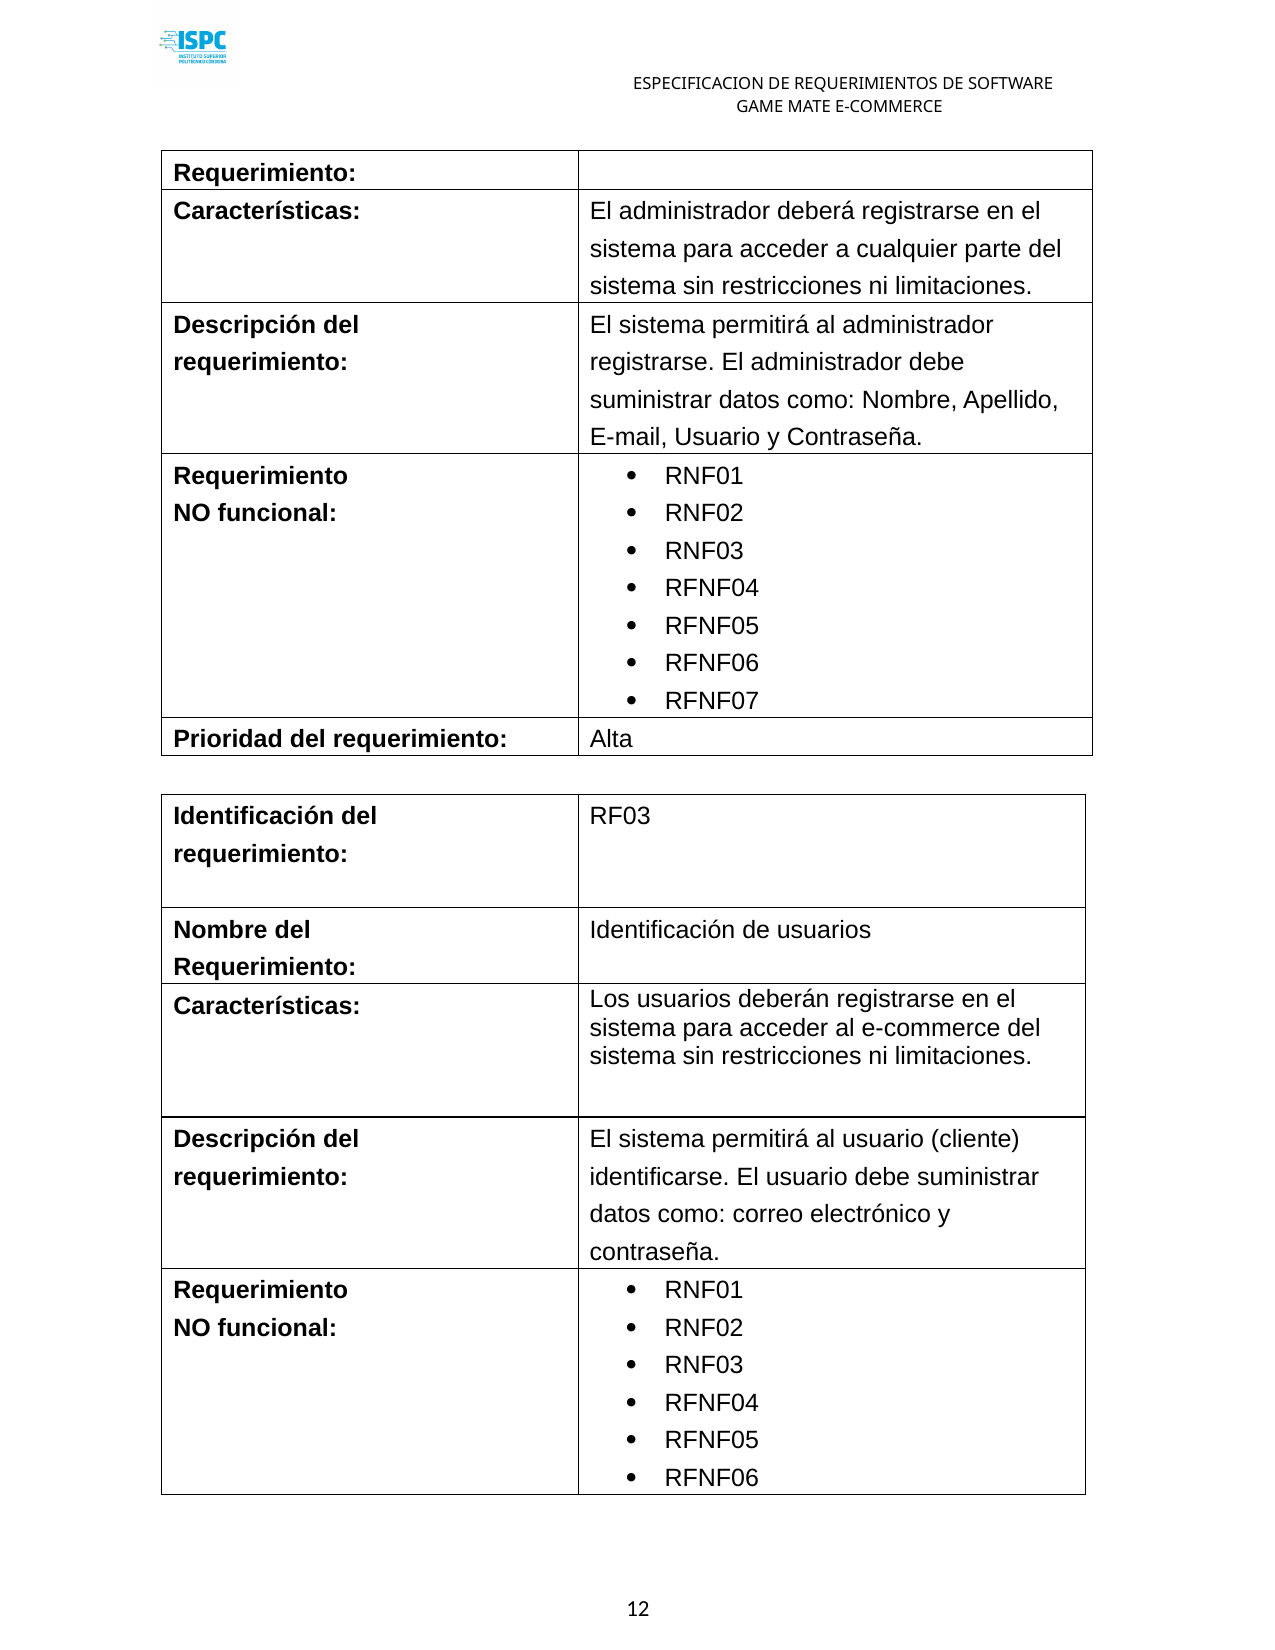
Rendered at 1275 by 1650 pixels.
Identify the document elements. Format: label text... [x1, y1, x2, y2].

table_cell RNF01 RNF02 RNF03 RFNF04 RFNF05 RFNF06 RFNF07 [579, 454, 1092, 717]
table_cell Descripción del requerimiento: [162, 303, 578, 453]
table_cell Requerimiento NO funcional: [162, 1269, 578, 1493]
table_cell RNF01 RNF02 RNF03 RFNF04 RFNF05 RFNF06 RFNF07 [579, 1269, 1085, 1493]
table_cell El sistema permitirá al usuario (cliente) identificarse. El usuario debe suministrar datos como: correo electrónico y contraseña. [579, 1118, 1085, 1267]
table_cell Identificación de usuarios [579, 908, 1085, 983]
table_cell Prioridad del requerimiento: [162, 718, 578, 755]
table_cell [579, 151, 1092, 188]
table_cell Características: [162, 190, 578, 302]
table_cell Nombre del Requerimiento: [162, 908, 578, 983]
table_cell Características: [162, 984, 578, 1116]
table_cell Requerimiento NO funcional: [162, 454, 578, 717]
picture [150, 0, 240, 90]
table_header Identificación del requerimiento: [162, 795, 578, 907]
table_cell El sistema permitirá al administrador registrarse. El administrador debe suministrar datos como: Nombre, Apellido, E-mail, Usuario y Contraseña. [579, 303, 1092, 453]
table_cell El administrador deberá registrarse en el sistema para acceder a cualquier parte del sistema sin restricciones ni limitaciones. [579, 190, 1092, 302]
table_cell Requerimiento: [162, 151, 578, 188]
table_header RF03 [579, 795, 1085, 907]
table_cell Alta [579, 718, 1092, 755]
table_cell Descripción del requerimiento: [162, 1118, 578, 1267]
table_cell Los usuarios deberán registrarse en el sistema para acceder al e-commerce del sistema sin restricciones ni limitaciones. [579, 984, 1085, 1116]
